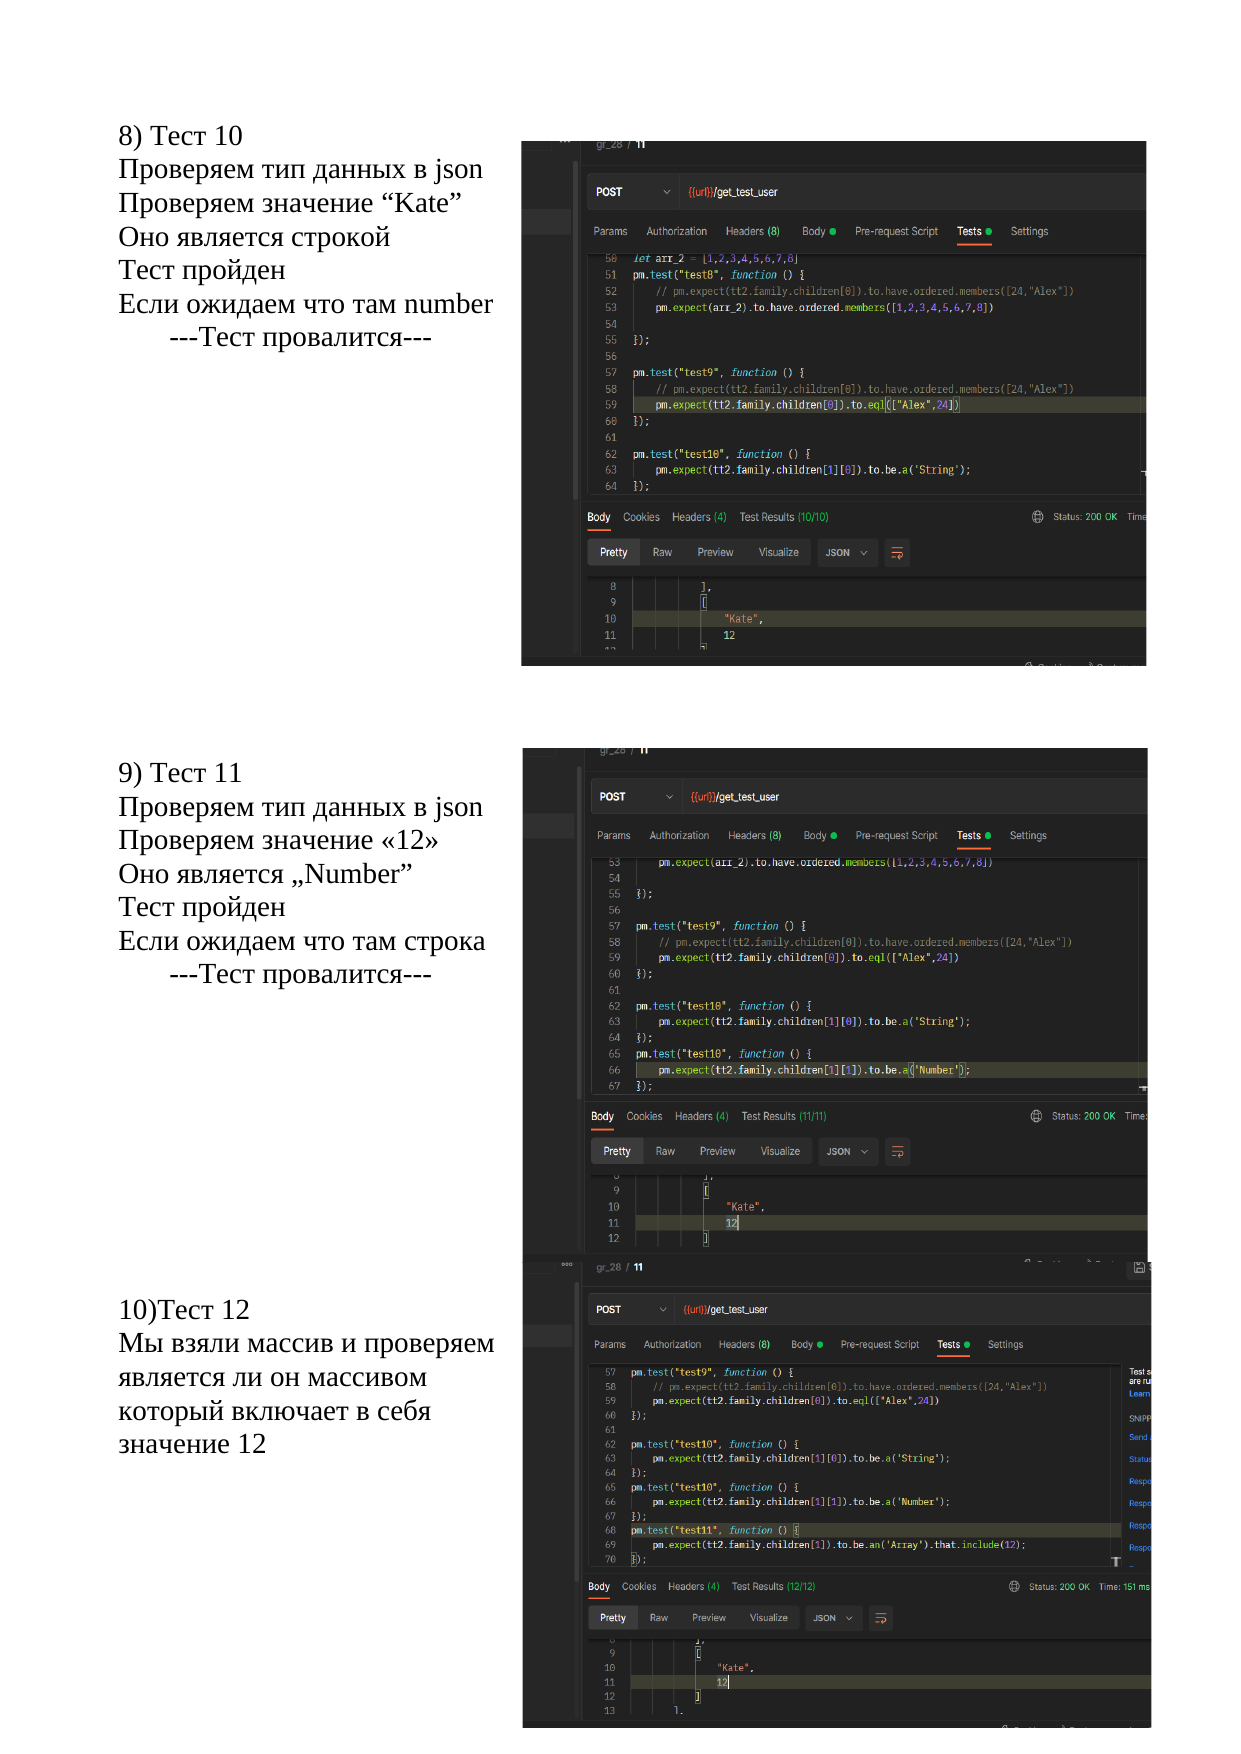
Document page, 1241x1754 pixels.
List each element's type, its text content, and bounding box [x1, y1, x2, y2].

text Мы взяли массив и проверяем [118, 1326, 522, 1359]
text 8) Тест 10 [118, 118, 1122, 152]
text Проверяем значение “Kate” [118, 185, 521, 219]
picture [521, 141, 1147, 666]
text Тест пройден [118, 889, 522, 923]
text 9) Тест 11 [118, 755, 522, 789]
text 10)Тест 12 [118, 1292, 522, 1326]
text Проверяем тип данных в json [118, 152, 521, 185]
text является ли он массивом [118, 1359, 522, 1393]
text Проверяем тип данных в json [118, 789, 522, 822]
picture [522, 748, 1152, 1728]
text значение 12 [118, 1426, 522, 1460]
text Если ожидаем что там number [118, 286, 521, 319]
text ---Тест провалится--- [118, 319, 521, 353]
text Оно является строкой [118, 219, 521, 252]
text ---Тест провалится--- [118, 957, 522, 990]
text Если ожидаем что там строка [118, 923, 522, 957]
text Тест пройден [118, 252, 521, 286]
text который включает в себя [118, 1393, 522, 1426]
text Проверяем значение «12» [118, 822, 522, 856]
text Оно является „Number” [118, 856, 522, 889]
